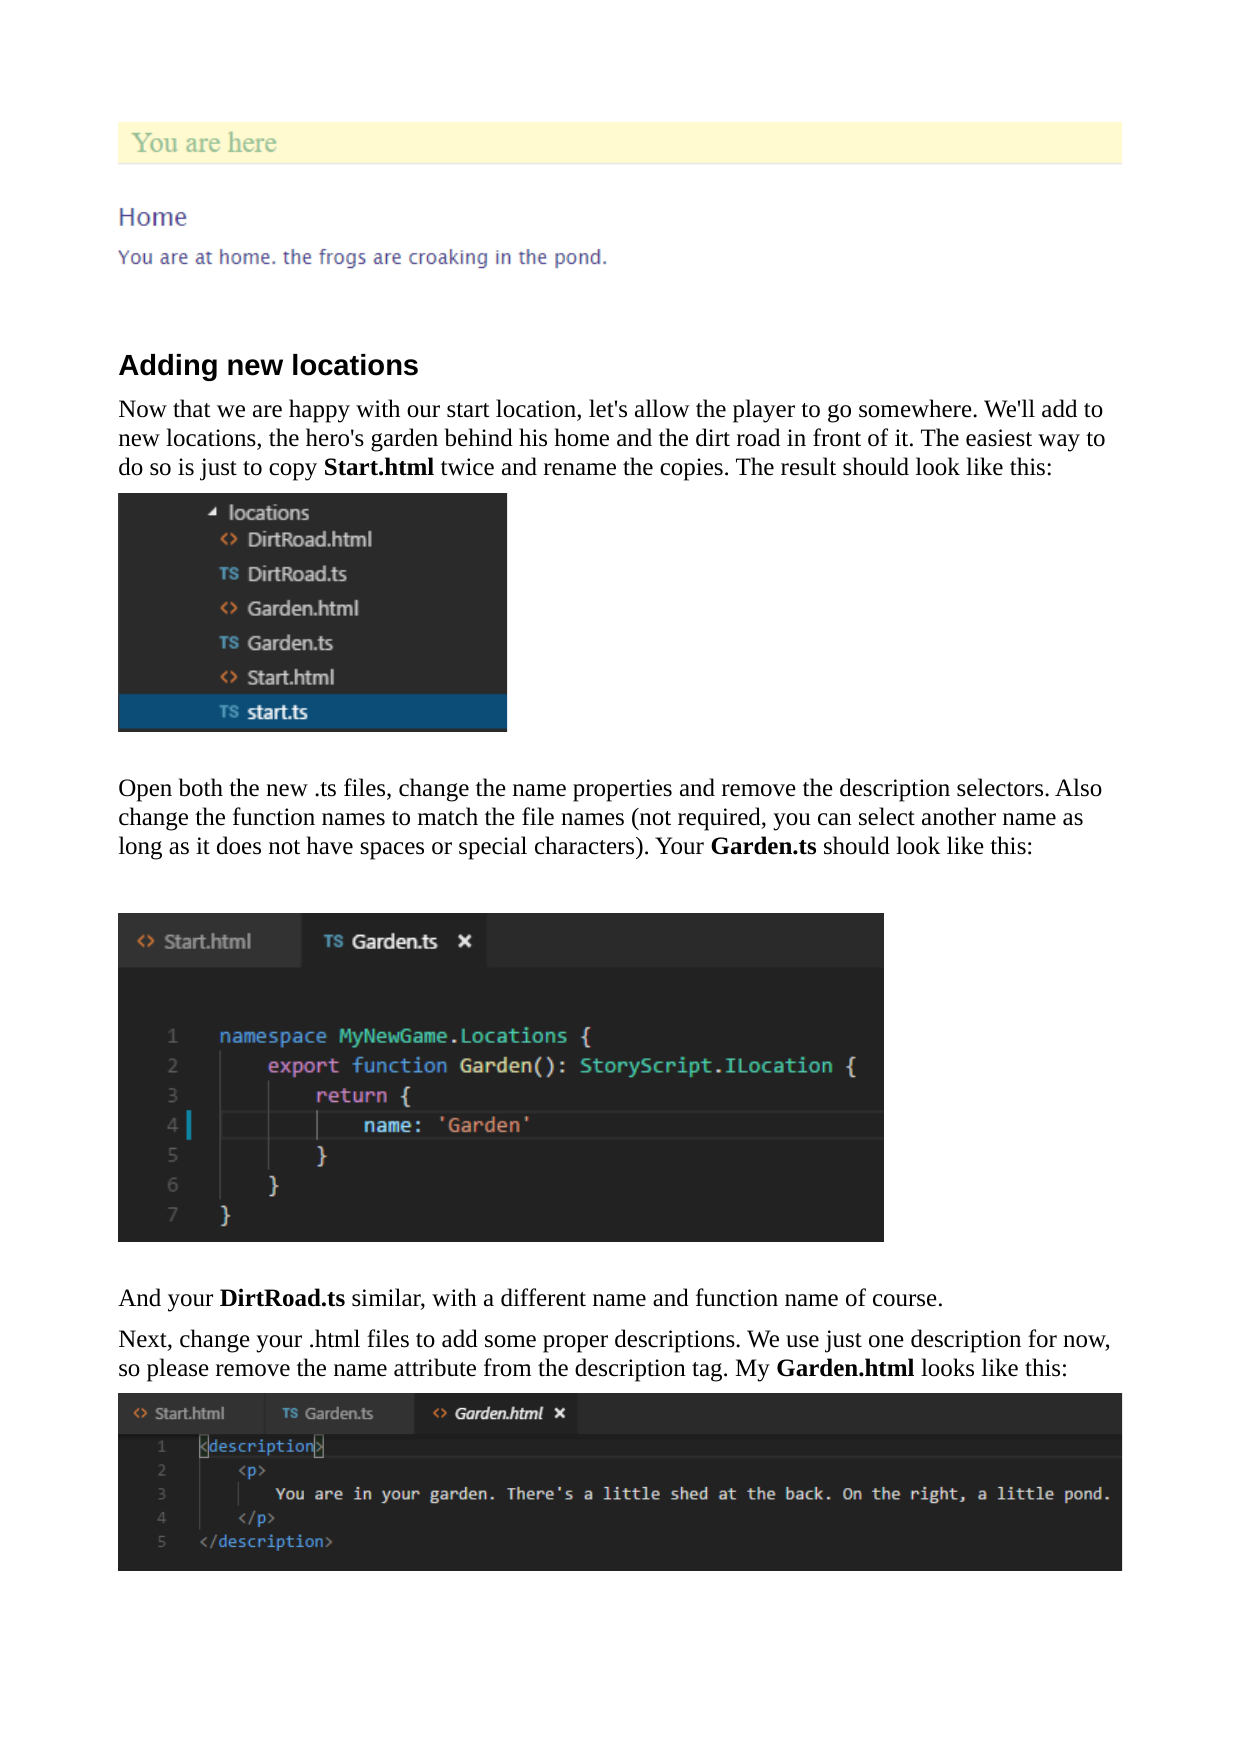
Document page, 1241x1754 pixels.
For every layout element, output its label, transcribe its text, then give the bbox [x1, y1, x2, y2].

text Now that we are happy with our start location, let's allow the player to go somewhere. We'll add to new locations, the hero's garden behind his home and the dirt road in front of it. The easiest way to do so is just to copy Start.html twice and rename the copies. The result should look like this: [118, 394, 1122, 481]
text Open both the new .ts files, change the name properties and remove the description selectors. Also change the function names to match the file names (not required, you can select another name as long as it does not have spaces or special characters). Your Garden.ts should look like this: [118, 773, 1122, 859]
subtitle Adding new locations [118, 348, 1122, 382]
text Next, change your .html files to add some proper descriptions. We use just one description for now, so please remove the name attribute from the description tag. My Garden.html looks like this: [118, 1324, 1122, 1381]
text And your DirtRoad.ts similar, with a different name and function name of course. [118, 1283, 1122, 1311]
